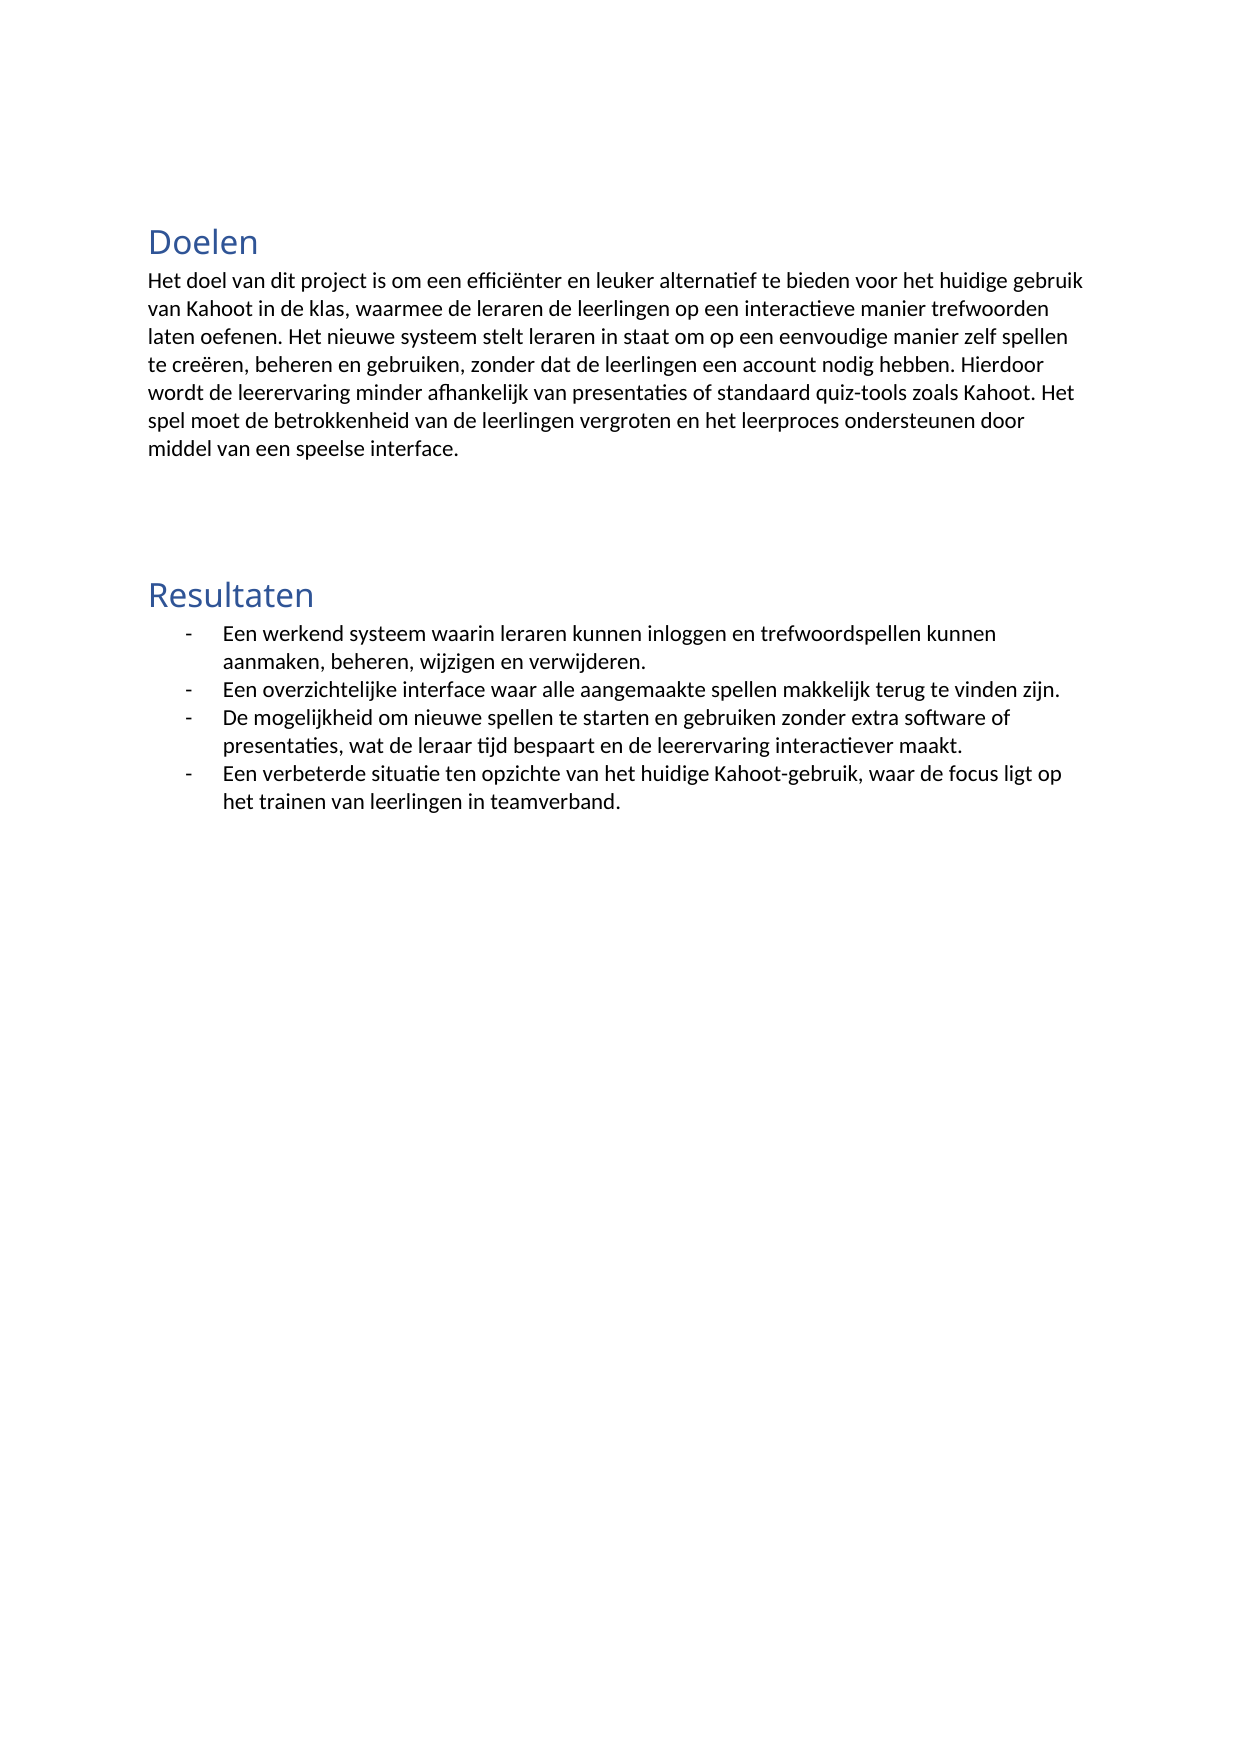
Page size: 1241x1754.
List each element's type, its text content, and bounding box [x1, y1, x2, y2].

list Een verbeterde situatie ten opzichte van het huidige Kahoot-gebruik, waar de focus ligt op het trainen van leerlingen in teamverband. [185, 759, 1093, 815]
list Een werkend systeem waarin leraren kunnen inloggen en trefwoordspellen kunnen aanmaken, beheren, wijzigen en verwijderen. [185, 619, 1093, 675]
subtitle Resultaten [148, 571, 1093, 617]
list De mogelijkheid om nieuwe spellen te starten en gebruiken zonder extra software of presentaties, wat de leraar tijd bespaart en de leerervaring interactiever maakt. [185, 703, 1093, 759]
subtitle Doelen [148, 219, 1093, 264]
text Het doel van dit project is om een efficiënter en leuker alternatief te bieden voor het huidige gebruik van Kahoot in de klas, waarmee de leraren de leerlingen op een interactieve manier trefwoorden laten oefenen. Het nieuwe systeem stelt leraren in staat om op een eenvoudige manier zelf spellen te creëren, beheren en gebruiken, zonder dat de leerlingen een account nodig hebben. Hierdoor wordt de leerervaring minder afhankelijk van presentaties of standaard quiz-tools zoals Kahoot. Het spel moet de betrokkenheid van de leerlingen vergroten en het leerproces ondersteunen door middel van een speelse interface. [148, 266, 1093, 462]
list Een overzichtelijke interface waar alle aangemaakte spellen makkelijk terug te vinden zijn. [185, 675, 1093, 703]
